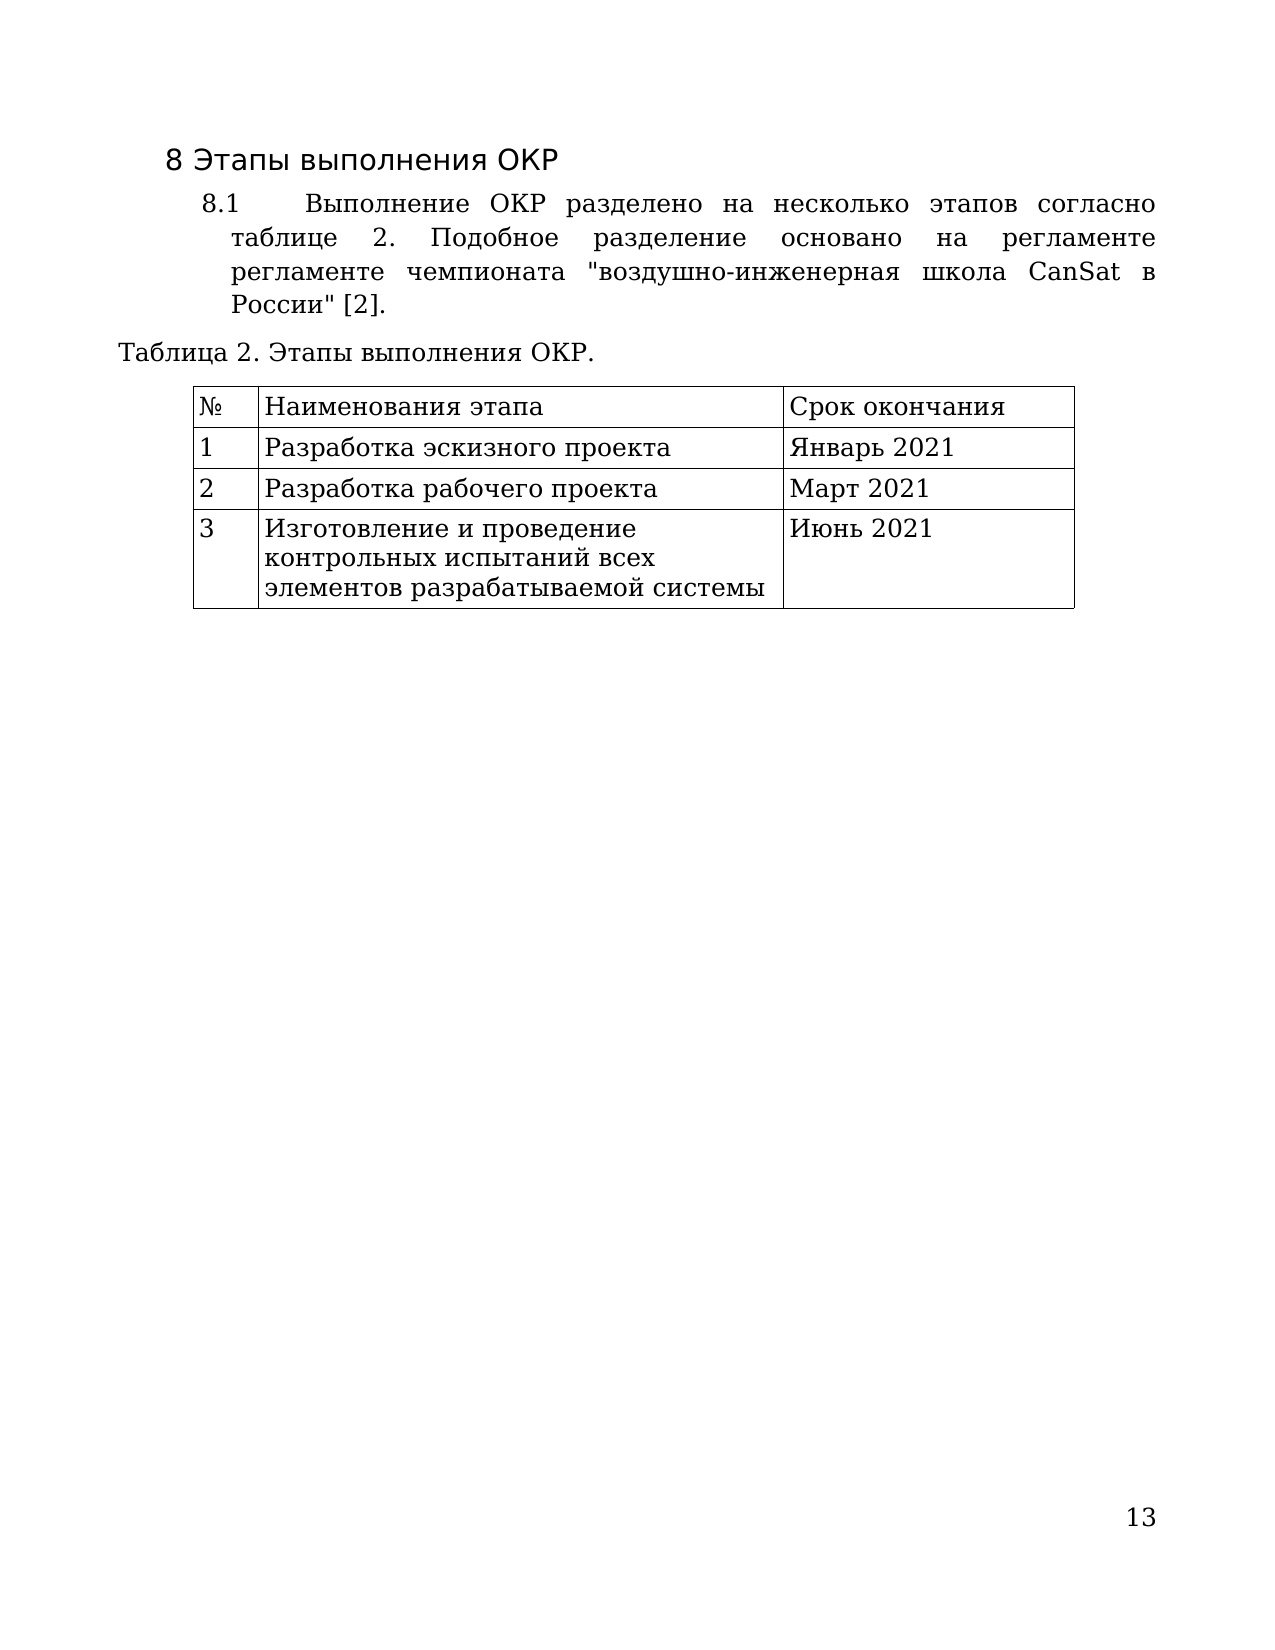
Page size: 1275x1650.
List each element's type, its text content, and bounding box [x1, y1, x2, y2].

table_cell Разработка эскизного проекта [259, 428, 783, 468]
table_cell Март 2021 [784, 469, 1074, 509]
table_cell Июнь 2021 [784, 510, 1074, 608]
table_cell 1 [194, 428, 258, 468]
table_header Срок окончания [784, 387, 1074, 427]
table_cell 2 [194, 469, 258, 509]
table_cell Разработка рабочего проекта [259, 469, 783, 509]
table_cell 3 [194, 510, 258, 608]
table_cell Изготовление и проведение контрольных испытаний всех элементов разрабатываемой системы [259, 510, 783, 608]
subtitle Этапы выполнения ОКР [156, 143, 1157, 177]
table_cell Январь 2021 [784, 428, 1074, 468]
list Выполнение ОКР разделено на несколько этапов согласно таблице 2. Подобное разделение основано на регламенте регламенте чемпионата "воздушно-инженерная школа CanSat в России" [2]. [193, 189, 1157, 319]
table_header Наименования этапа [259, 387, 783, 427]
text Таблица 2. Этапы выполнения ОКР. [118, 338, 1157, 367]
table_header № [194, 387, 258, 427]
